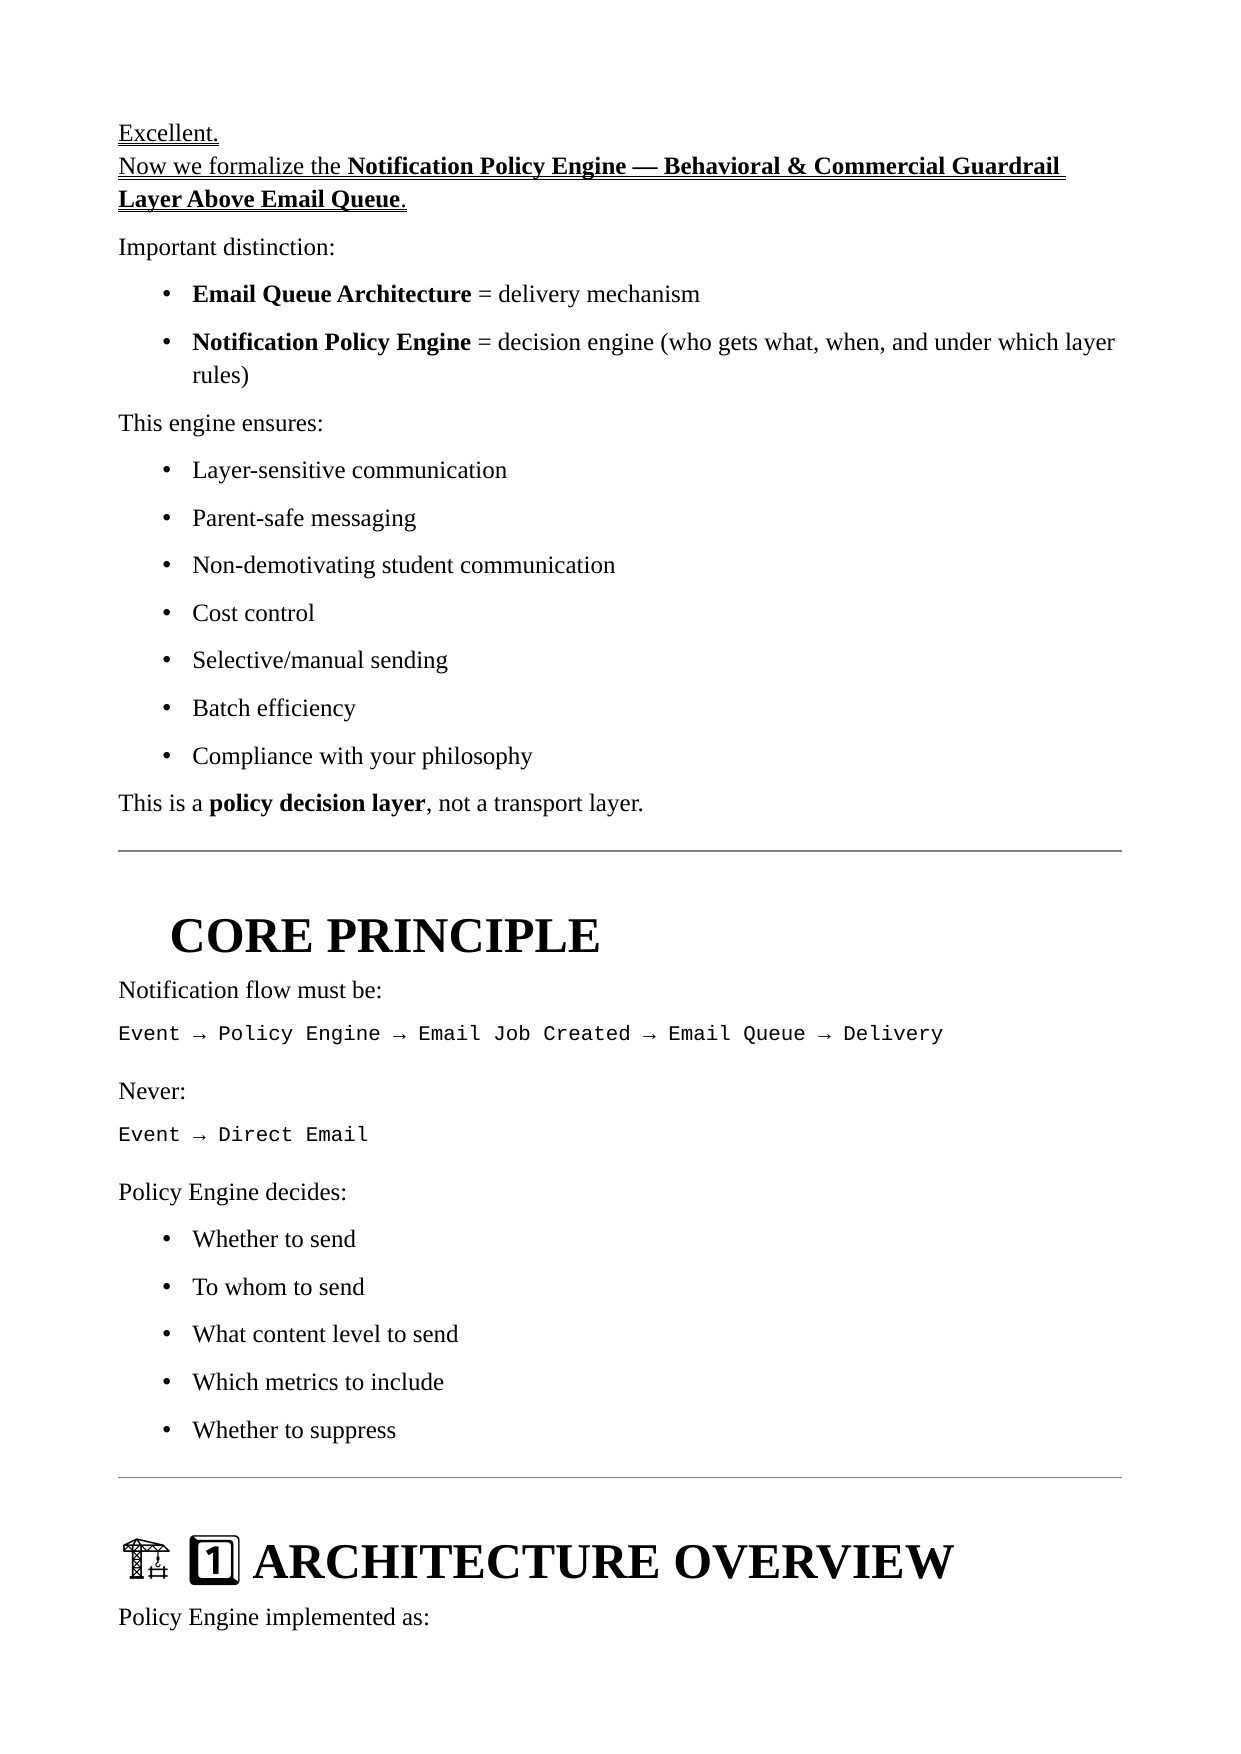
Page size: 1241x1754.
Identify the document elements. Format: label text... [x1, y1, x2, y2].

text This is a policy decision layer, not a transport layer. [118, 788, 1122, 817]
list Notification Policy Engine = decision engine (who gets what, when, and under which layer rules) [162, 327, 1122, 389]
subtitle 🧠 CORE PRINCIPLE [118, 905, 1122, 963]
list Which metrics to include [162, 1367, 1122, 1396]
list Batch efficiency [162, 693, 1122, 722]
list Parent-safe messaging [162, 503, 1122, 532]
text Notification flow must be: [118, 975, 1122, 1004]
text Never: [118, 1076, 1122, 1105]
list Email Queue Architecture = delivery mechanism [162, 279, 1122, 308]
subtitle 🏗 1️⃣ ARCHITECTURE OVERVIEW [118, 1532, 1122, 1589]
text Event → Direct Email [118, 1124, 1122, 1147]
list Compliance with your philosophy [162, 741, 1122, 769]
list Whether to suppress [162, 1415, 1122, 1443]
list Selective/manual sending [162, 646, 1122, 674]
text This engine ensures: [118, 408, 1122, 436]
text Policy Engine implemented as: [118, 1602, 1122, 1630]
text Policy Engine decides: [118, 1177, 1122, 1206]
list What content level to send [162, 1319, 1122, 1348]
list Whether to send [162, 1224, 1122, 1253]
text Excellent. Now we formalize the Notification Policy Engine — Behavioral & Commercial Guardrail Layer Above Email Queue. [118, 118, 1122, 213]
text Important distinction: [118, 232, 1122, 261]
list Layer-sensitive communication [162, 455, 1122, 484]
text Event → Policy Engine → Email Job Created → Email Queue → Delivery [118, 1023, 1122, 1047]
list Cost control [162, 598, 1122, 627]
list To whom to send [162, 1272, 1122, 1301]
list Non-demotivating student communication [162, 550, 1122, 579]
